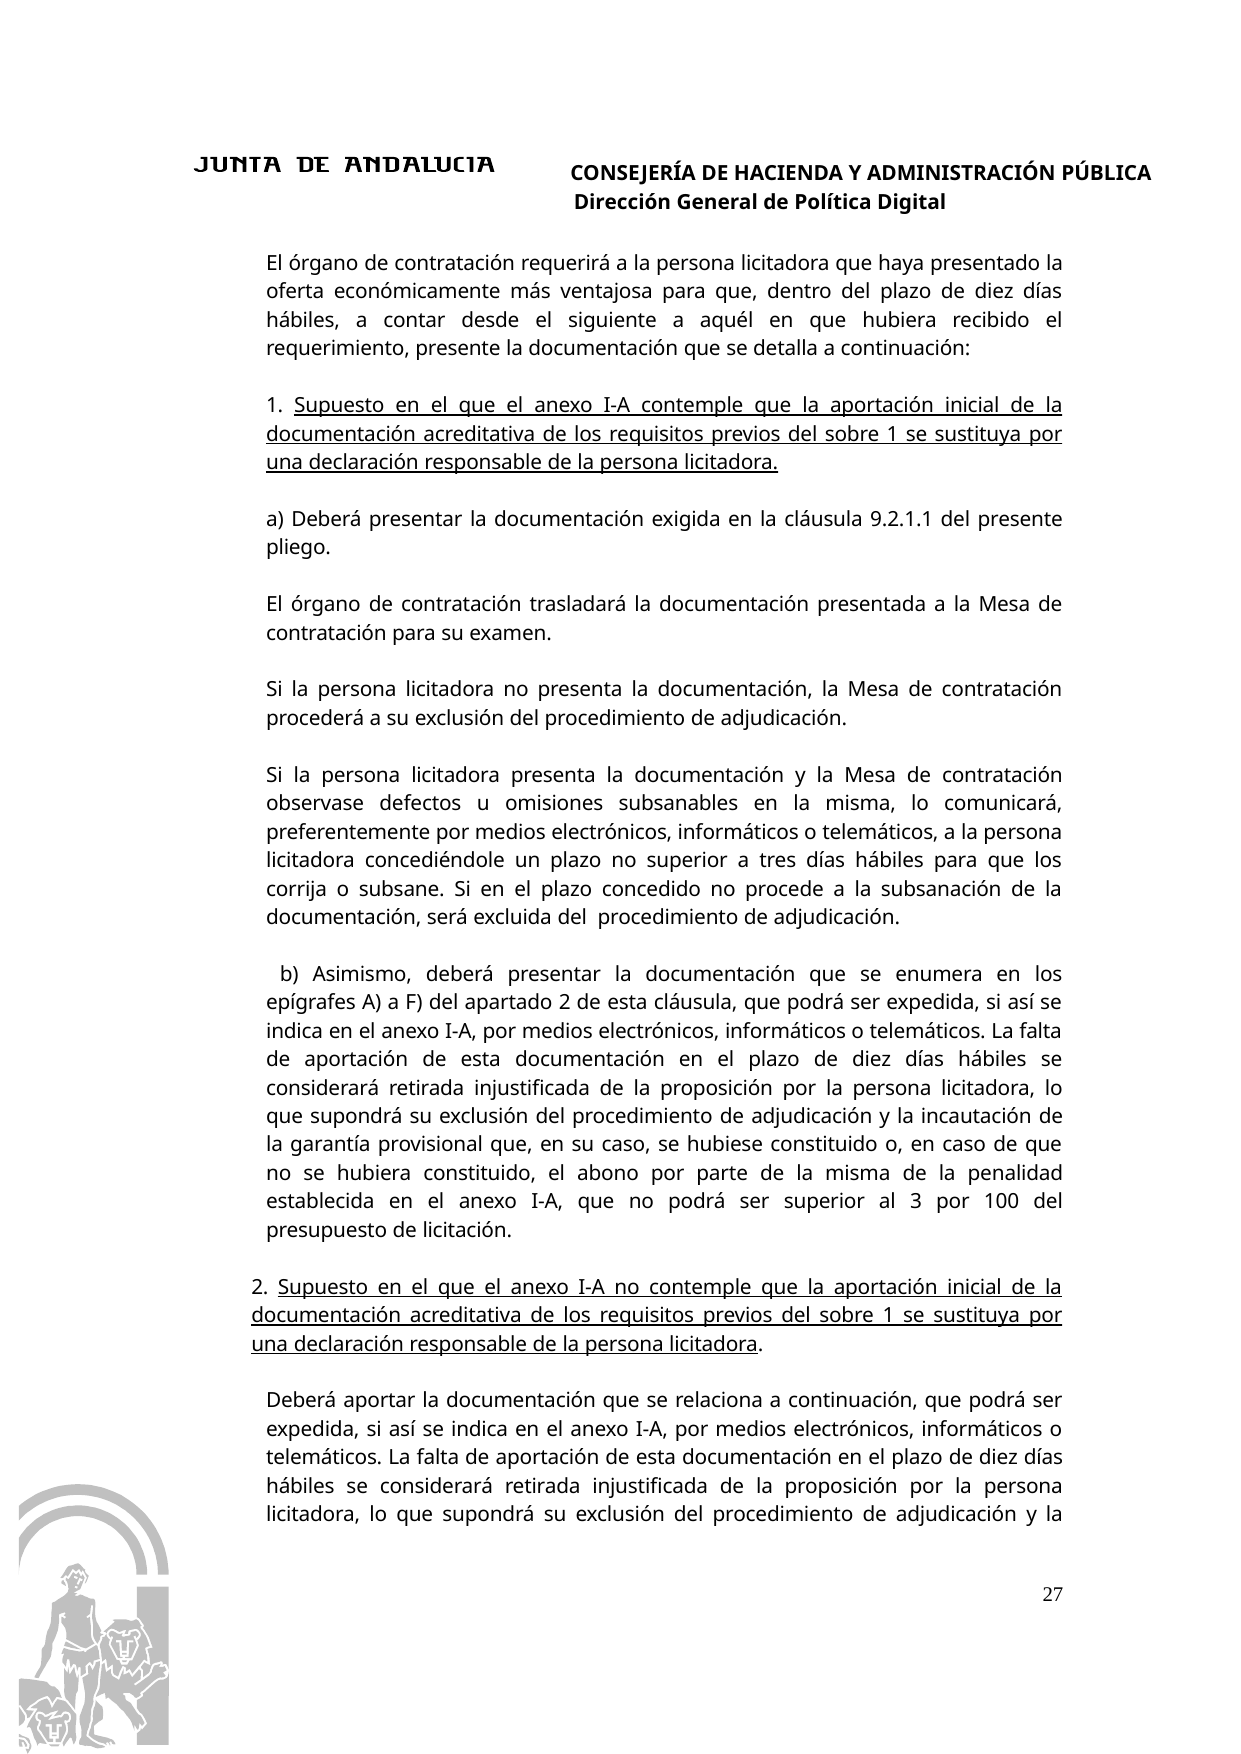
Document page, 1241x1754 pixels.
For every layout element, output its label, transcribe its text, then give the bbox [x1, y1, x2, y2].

text Si la persona licitadora presenta la documentación y la Mesa de contratación observase defectos u omisiones subsanables en la misma, lo comunicará, preferentemente por medios electrónicos, informáticos o telemáticos, a la persona licitadora concediéndole un plazo no superior a tres días hábiles para que los corrija o subsane. Si en el plazo concedido no procede a la subsanación de la documentación, será excluida del procedimiento de adjudicación. [266, 760, 1063, 931]
text El órgano de contratación trasladará la documentación presentada a la Mesa de contratación para su examen. [266, 589, 1063, 646]
text Deberá aportar la documentación que se relaciona a continuación, que podrá ser expedida, si así se indica en el anexo I-A, por medios electrónicos, informáticos o telemáticos. La falta de aportación de esta documentación en el plazo de diez días hábiles se considerará retirada injustificada de la proposición por la persona licitadora, lo que supondrá su exclusión del procedimiento de adjudicación y la [266, 1386, 1063, 1528]
text una declaración responsable de la persona licitadora. [266, 444, 1063, 476]
text Si la persona licitadora no presenta la documentación, la Mesa de contratación procederá a su exclusión del procedimiento de adjudicación. [266, 674, 1063, 731]
text 1. Supuesto en el que el anexo I-A contemple que la aportación inicial de la documentación acreditativa de los requisitos previos del sobre 1 se sustituya por [266, 390, 1063, 443]
text El órgano de contratación requerirá a la persona licitadora que haya presentado la oferta económicamente más ventajosa para que, dentro del plazo de diez días hábiles, a contar desde el siguiente a aquél en que hubiera recibido el requerimiento, presente la documentación que se detalla a continuación: [266, 248, 1063, 362]
text a) Deberá presentar la documentación exigida en la cláusula 9.2.1.1 del presente pliego. [266, 504, 1063, 561]
text b) Asimismo, deberá presentar la documentación que se enumera en los epígrafes A) a F) del apartado 2 de esta cláusula, que podrá ser expedida, si así se indica en el anexo I-A, por medios electrónicos, informáticos o telemáticos. La falta de aportación de esta documentación en el plazo de diez días hábiles se considerará retirada injustificada de la proposición por la persona licitadora, lo que supondrá su exclusión del procedimiento de adjudicación y la incautación de la garantía provisional que, en su caso, se hubiese constituido o, en caso de que no se hubiera constituido, el abono por parte de la misma de la penalidad establecida en el anexo I-A, que no podrá ser superior al 3 por 100 del presupuesto de licitación. [266, 959, 1063, 1243]
text 2. Supuesto en el que el anexo I-A no contemple que la aportación inicial de la documentación acreditativa de los requisitos previos del sobre 1 se sustituya por [251, 1272, 1063, 1324]
text una declaración responsable de la persona licitadora. [251, 1326, 1063, 1357]
